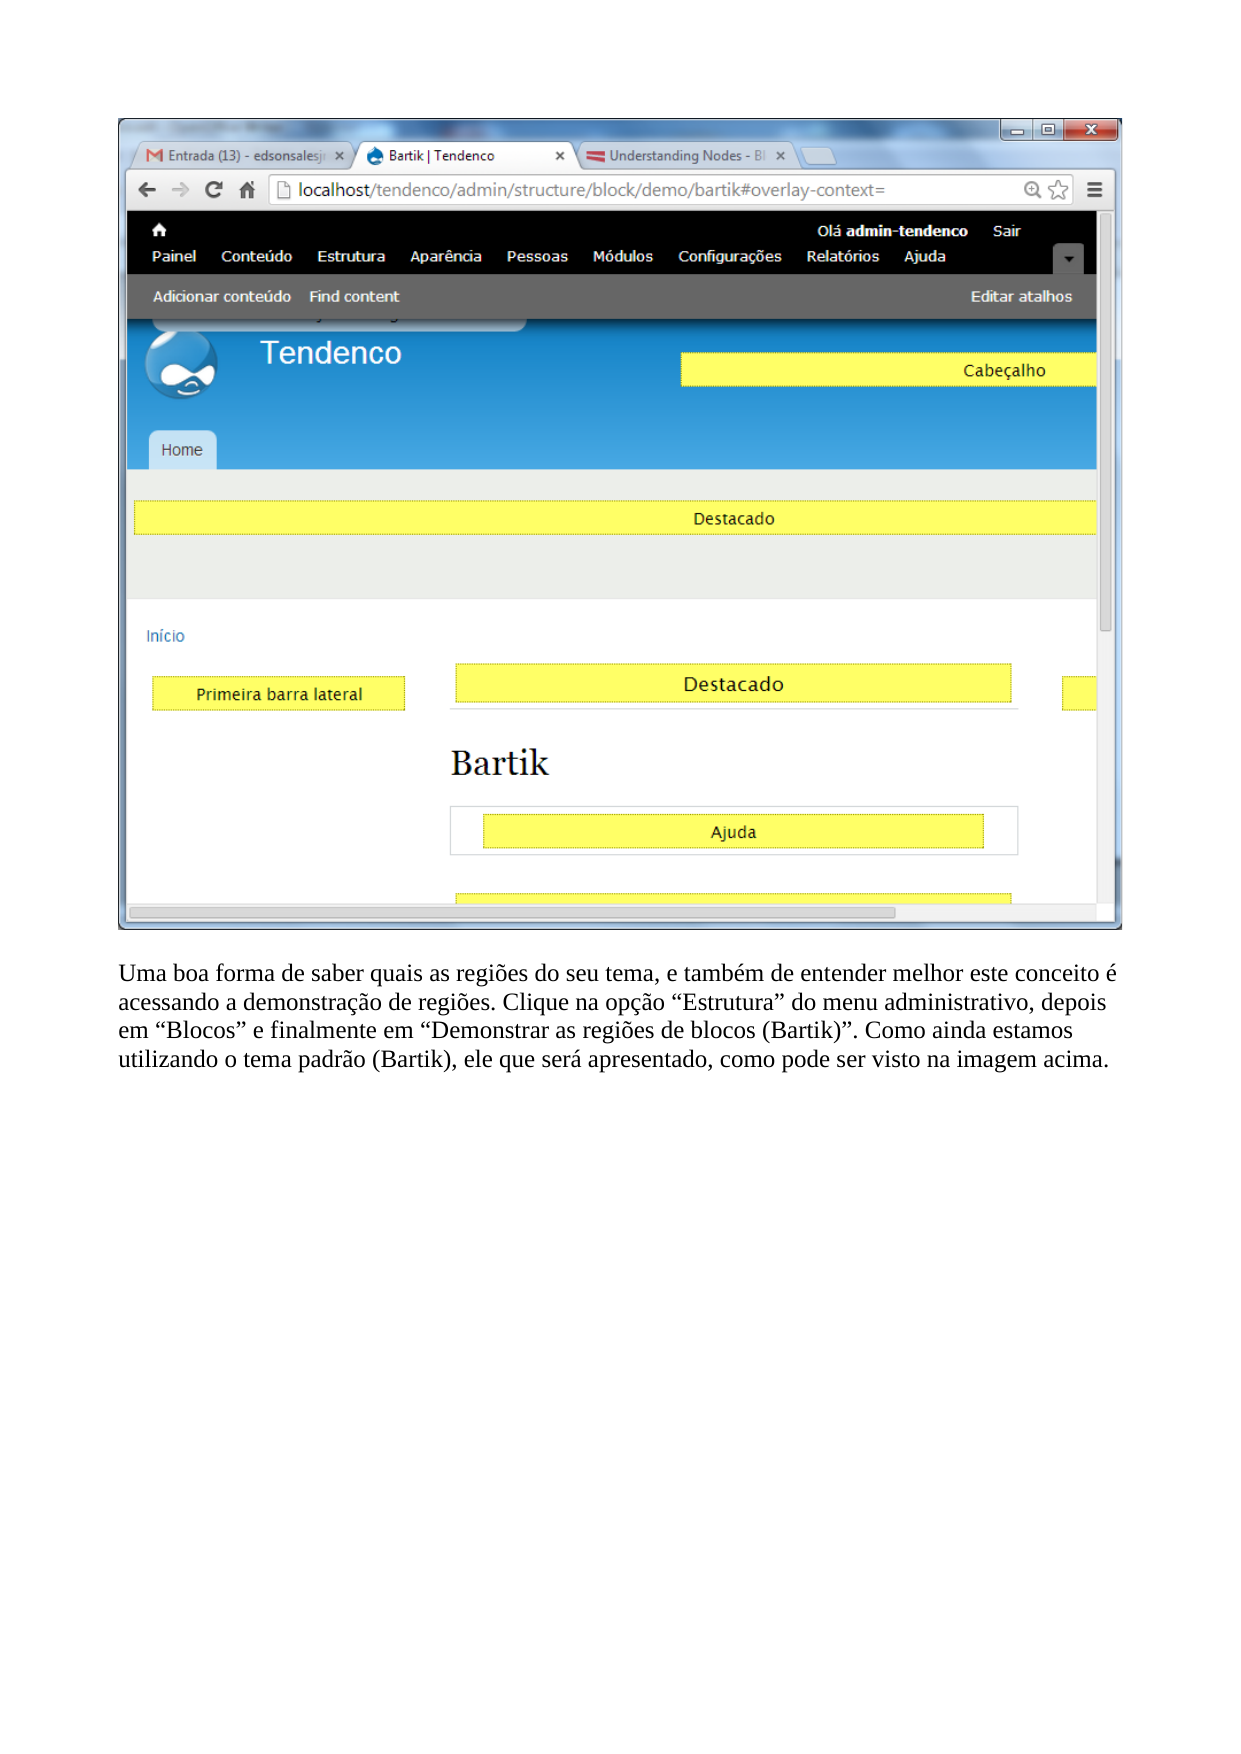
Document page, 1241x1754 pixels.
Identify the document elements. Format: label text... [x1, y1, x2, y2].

picture [118, 118, 1123, 930]
text Uma boa forma de saber quais as regiões do seu tema, e também de entender melhor este conceito é acessando a demonstração de regiões. Clique na opção “Estrutura” do menu administrativo, depois em “Blocos” e finalmente em “Demonstrar as regiões de blocos (Bartik)”. Como ainda estamos utilizando o tema padrão (Bartik), ele que será apresentado, como pode ser visto na imagem acima. [118, 958, 1122, 1073]
